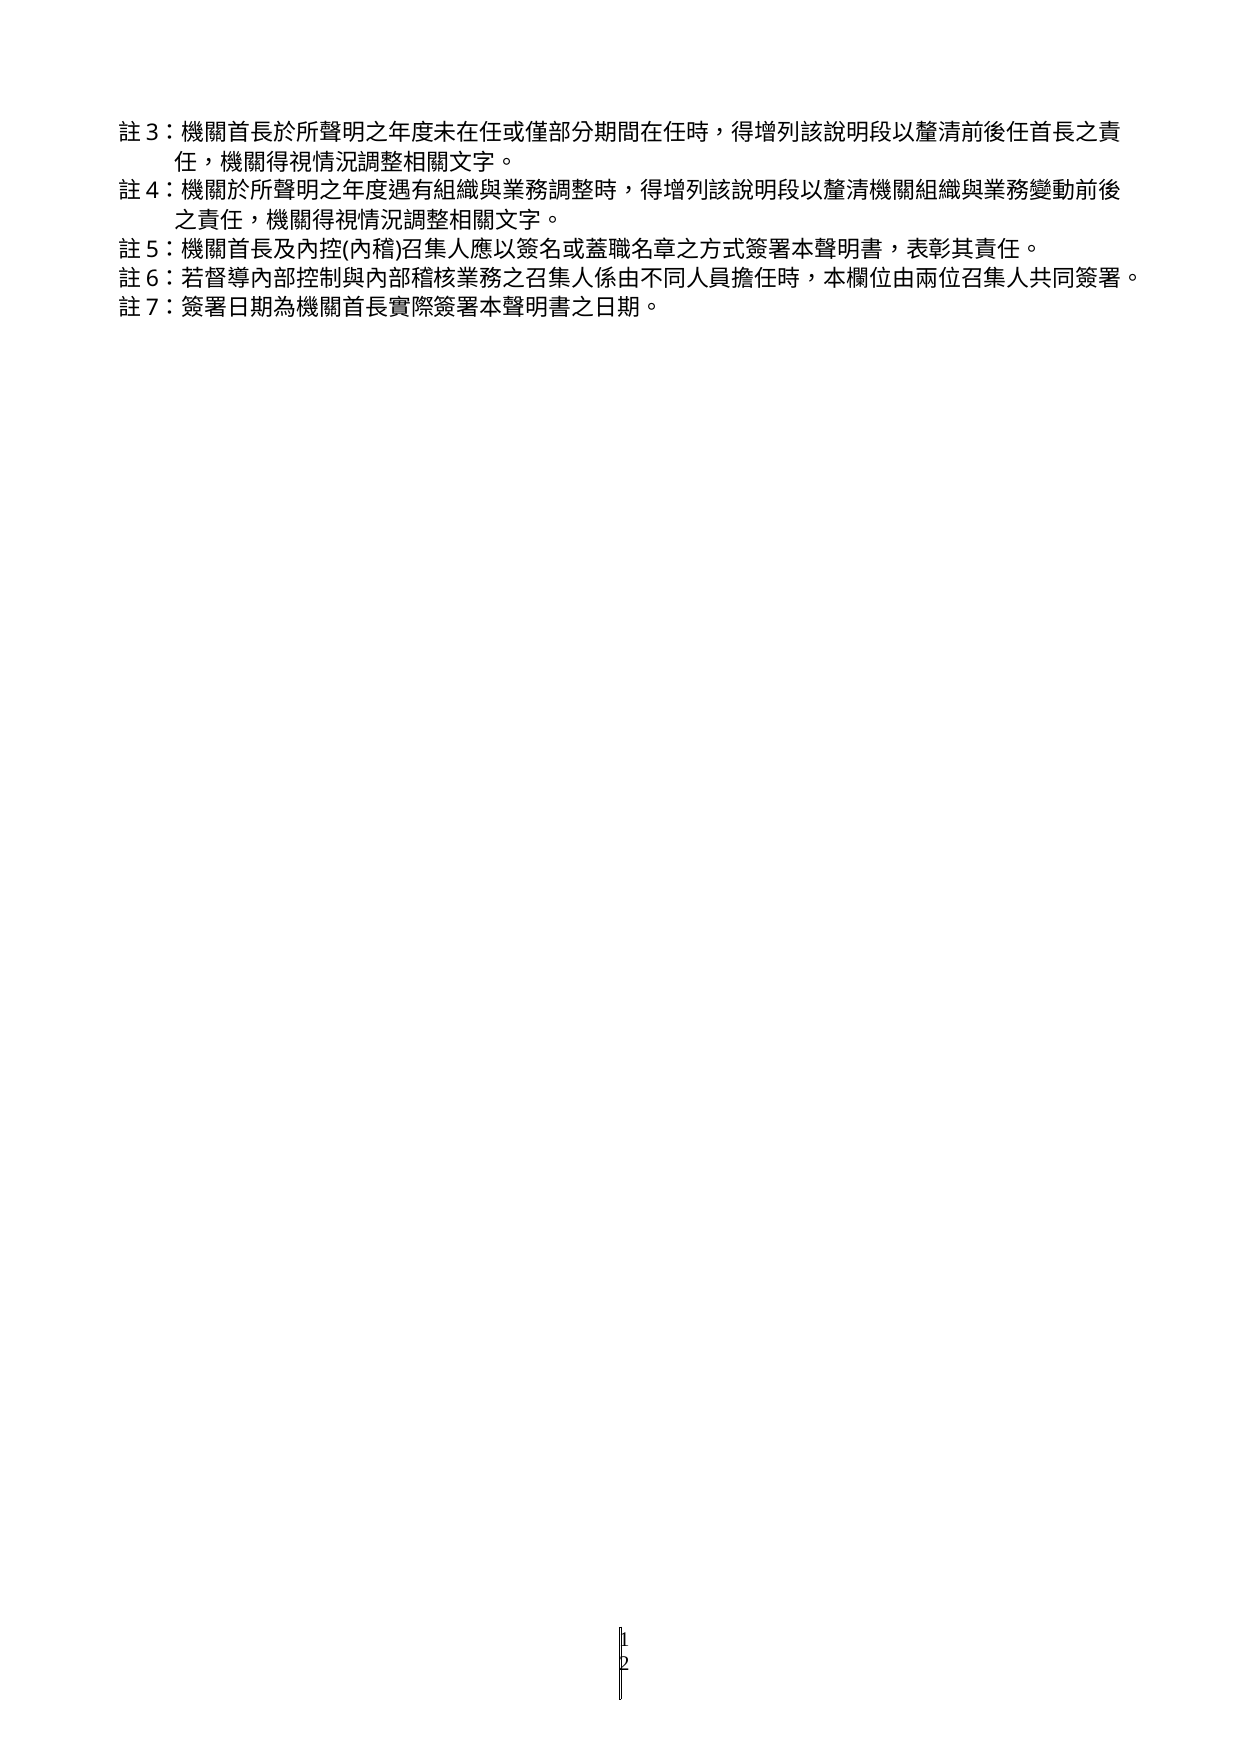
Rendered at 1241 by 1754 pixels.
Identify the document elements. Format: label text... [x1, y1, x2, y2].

text 註6：若督導內部控制與內部稽核業務之召集人係由不同人員擔任時，本欄位由兩位召集人共同簽署。 [118, 264, 1122, 293]
text 註7：簽署日期為機關首長實際簽署本聲明書之日期。 [118, 293, 1122, 322]
text 註4：機關於所聲明之年度遇有組織與業務調整時，得增列該說明段以釐清機關組織與業務變動前後之責任，機關得視情況調整相關文字。 [118, 176, 1122, 235]
text 註5：機關首長及內控(內稽)召集人應以簽名或蓋職名章之方式簽署本聲明書，表彰其責任。 [118, 235, 1122, 264]
text 註3：機關首長於所聲明之年度未在任或僅部分期間在任時，得增列該說明段以釐清前後任首長之責任，機關得視情況調整相關文字。 [118, 118, 1122, 176]
